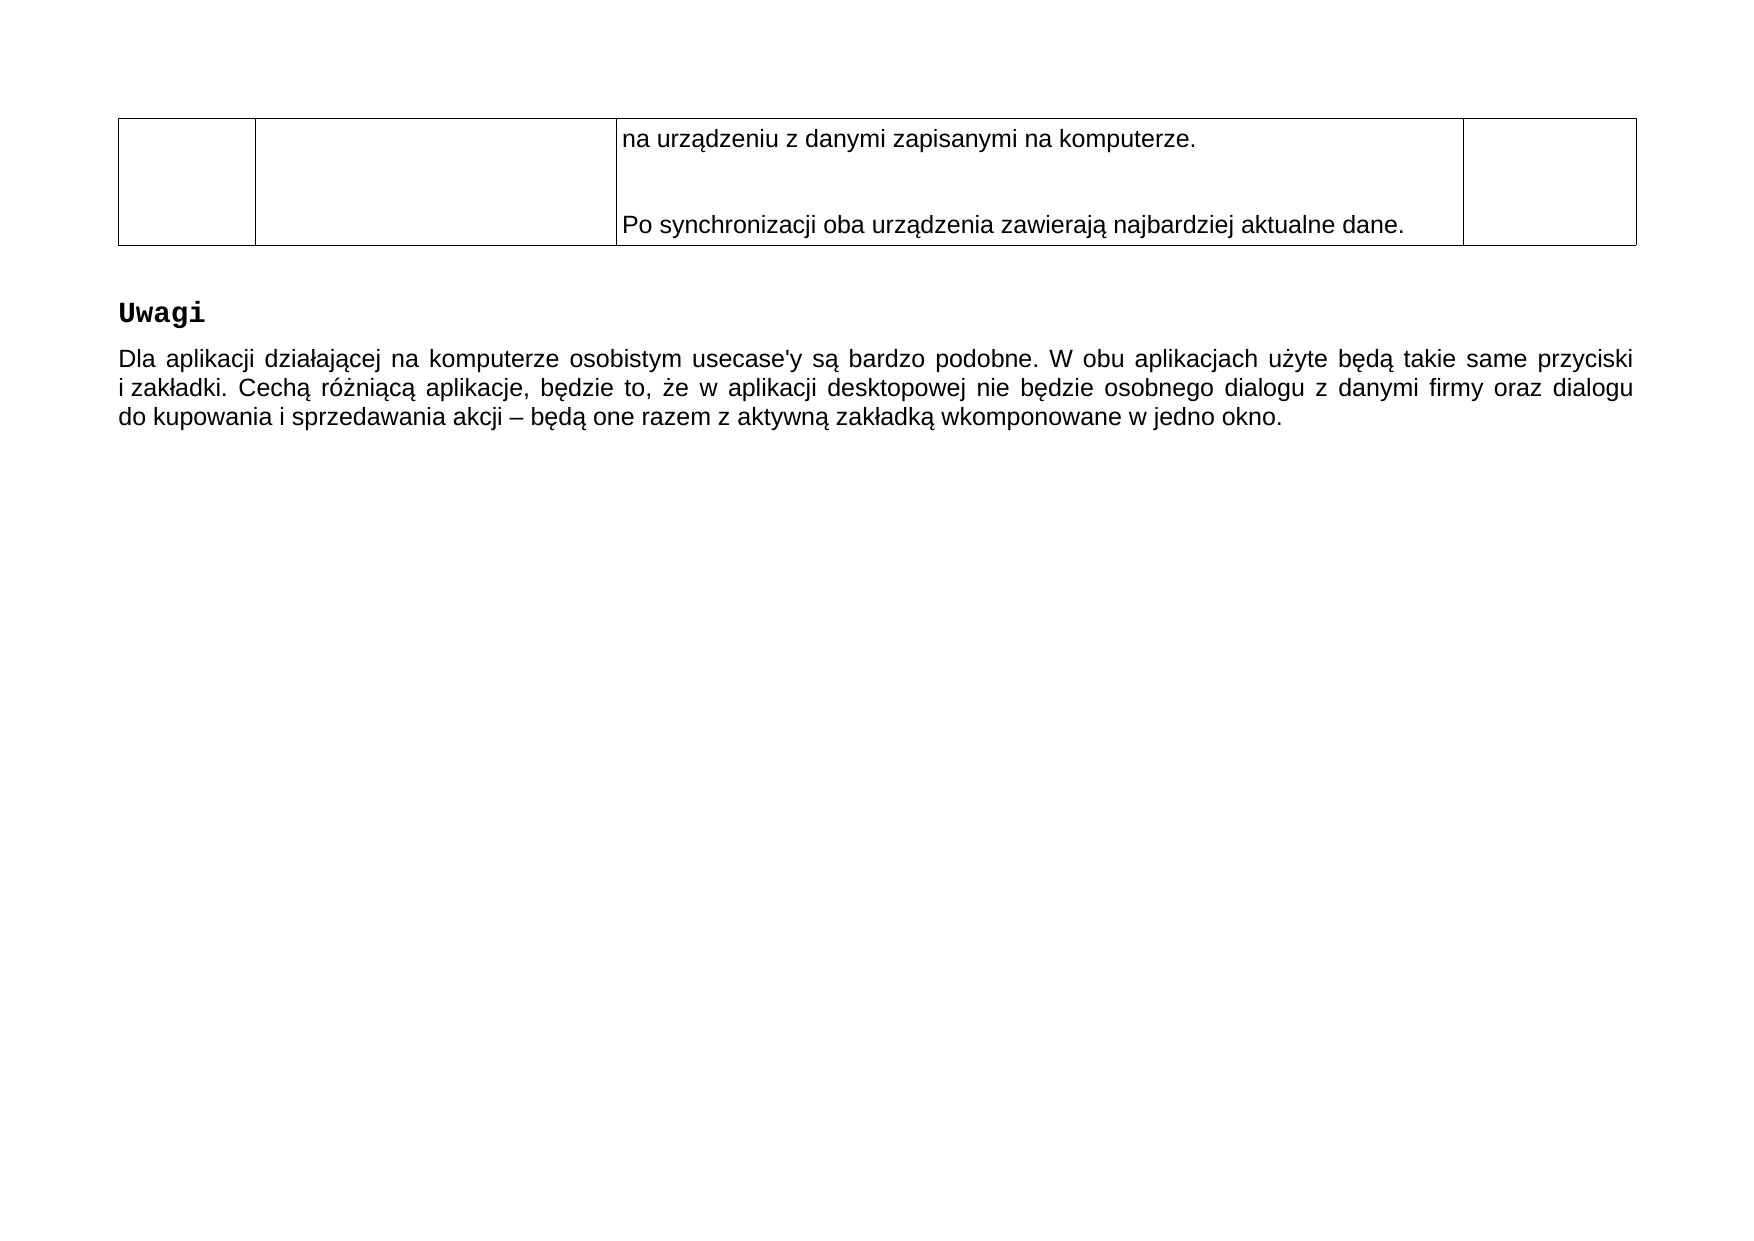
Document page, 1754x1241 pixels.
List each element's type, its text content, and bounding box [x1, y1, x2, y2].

table_cell na urządzeniu z danymi zapisanymi na komputerze. Po synchronizacji oba urządzenia zawierają najbardziej aktualne dane. [617, 119, 1463, 245]
table_cell [1464, 119, 1636, 245]
table_cell [119, 119, 255, 245]
subtitle Uwagi [118, 298, 1636, 332]
table_cell [256, 119, 616, 245]
text Dla aplikacji działającej na komputerze osobistym usecase'y są bardzo podobne. W obu aplikacjach użyte będą takie same przyciski i zakładki. Cechą różniącą aplikacje, będzie to, że w aplikacji desktopowej nie będzie osobnego dialogu z danymi firmy oraz dialogu do kupowania i sprzedawania akcji – będą one razem z aktywną zakładką wkomponowane w jedno okno. [118, 344, 1636, 430]
